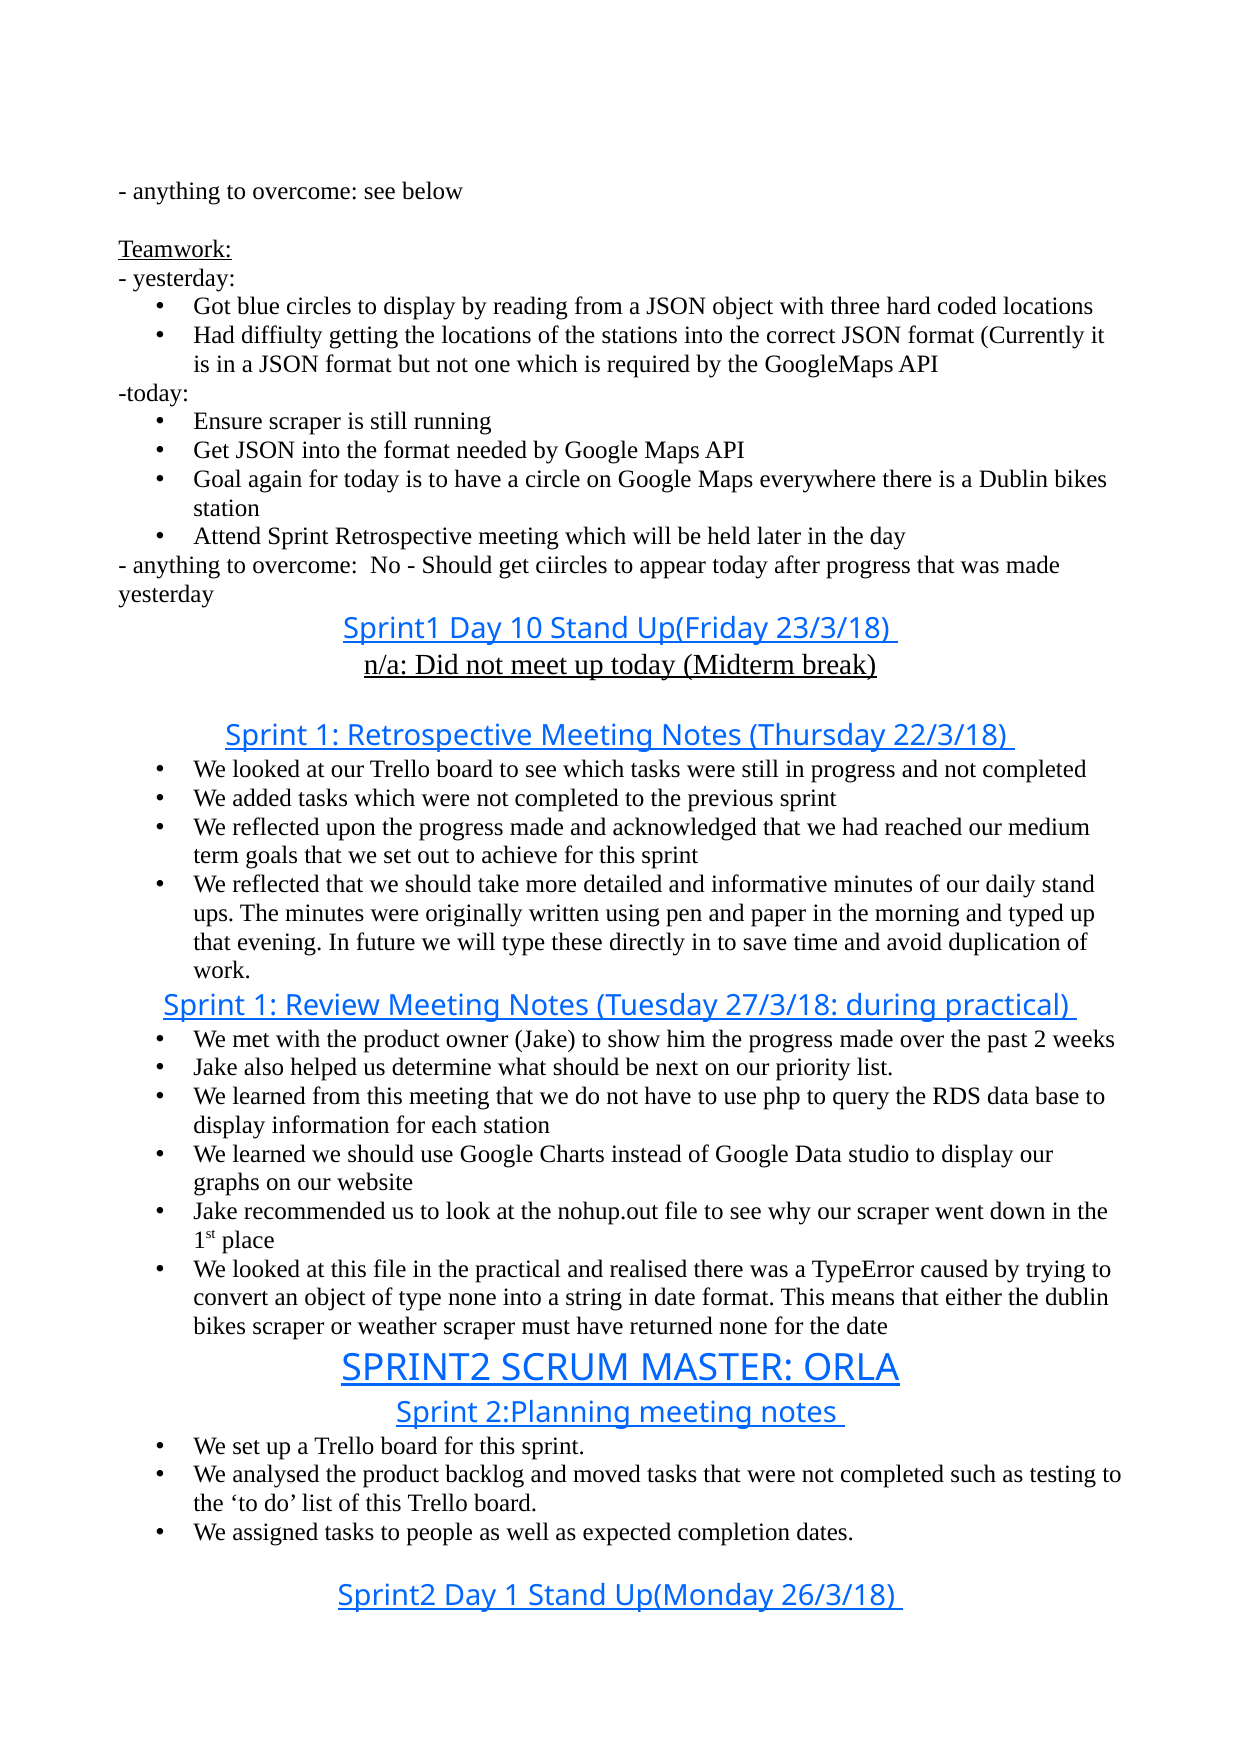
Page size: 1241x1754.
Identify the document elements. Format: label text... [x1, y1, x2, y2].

list Got blue circles to display by reading from a JSON object with three hard coded locations [156, 291, 1122, 320]
list We reflected that we should take more detailed and informative minutes of our daily stand ups. The minutes were originally written using pen and paper in the morning and typed up that evening. In future we will type these directly in to save time and avoid duplication of work. [156, 869, 1122, 984]
text - yesterday: [118, 263, 1122, 291]
text n/a: Did not meet up today (Midterm break) [118, 647, 1122, 681]
list Ensure scraper is still running [156, 406, 1122, 435]
list Jake recommended us to look at the nohup.out file to see why our scraper went down in the 1st place [156, 1196, 1122, 1254]
list We added tasks which were not completed to the previous sprint [156, 783, 1122, 812]
list We reflected upon the progress made and acknowledged that we had reached our medium term goals that we set out to achieve for this sprint [156, 812, 1122, 869]
text Sprint 1: Review Meeting Notes (Tuesday 27/3/18: during practical) [118, 984, 1122, 1024]
list We learned from this meeting that we do not have to use php to query the RDS data base to display information for each station [156, 1081, 1122, 1139]
text - anything to overcome: see below [118, 176, 1122, 205]
text Sprint 2:Planning meeting notes [118, 1391, 1122, 1431]
list We set up a Trello board for this sprint. [156, 1431, 1122, 1459]
list We learned we should use Google Charts instead of Google Data studio to display our graphs on our website [156, 1139, 1122, 1196]
text Sprint 1: Retrospective Meeting Notes (Thursday 22/3/18) [118, 714, 1122, 754]
text Sprint1 Day 10 Stand Up(Friday 23/3/18) [118, 608, 1122, 647]
list We met with the product owner (Jake) to show him the progress made over the past 2 weeks [156, 1024, 1122, 1052]
list Goal again for today is to have a circle on Google Maps everywhere there is a Dublin bikes station [156, 464, 1122, 521]
list Had diffiulty getting the locations of the stations into the correct JSON format (Currently it is in a JSON format but not one which is required by the GoogleMaps API [156, 320, 1122, 378]
text Teamwork: [118, 234, 1122, 263]
text -today: [118, 378, 1122, 406]
text SPRINT2 SCRUM MASTER: ORLA [118, 1340, 1122, 1391]
list We looked at our Trello board to see which tasks were still in progress and not completed [156, 754, 1122, 783]
list Get JSON into the format needed by Google Maps API [156, 435, 1122, 464]
list We looked at this file in the practical and realised there was a TypeError caused by trying to convert an object of type none into a string in date format. This means that either the dublin bikes scraper or weather scraper must have returned none for the date [156, 1254, 1122, 1340]
list We assigned tasks to people as well as expected completion dates. [156, 1517, 1122, 1546]
text Sprint2 Day 1 Stand Up(Monday 26/3/18) [118, 1574, 1122, 1614]
text - anything to overcome: No - Should get ciircles to appear today after progress that was made yesterday [118, 550, 1122, 608]
list Jake also helped us determine what should be next on our priority list. [156, 1052, 1122, 1081]
list Attend Sprint Retrospective meeting which will be held later in the day [156, 521, 1122, 550]
list We analysed the product backlog and moved tasks that were not completed such as testing to the ‘to do’ list of this Trello board. [156, 1459, 1122, 1517]
